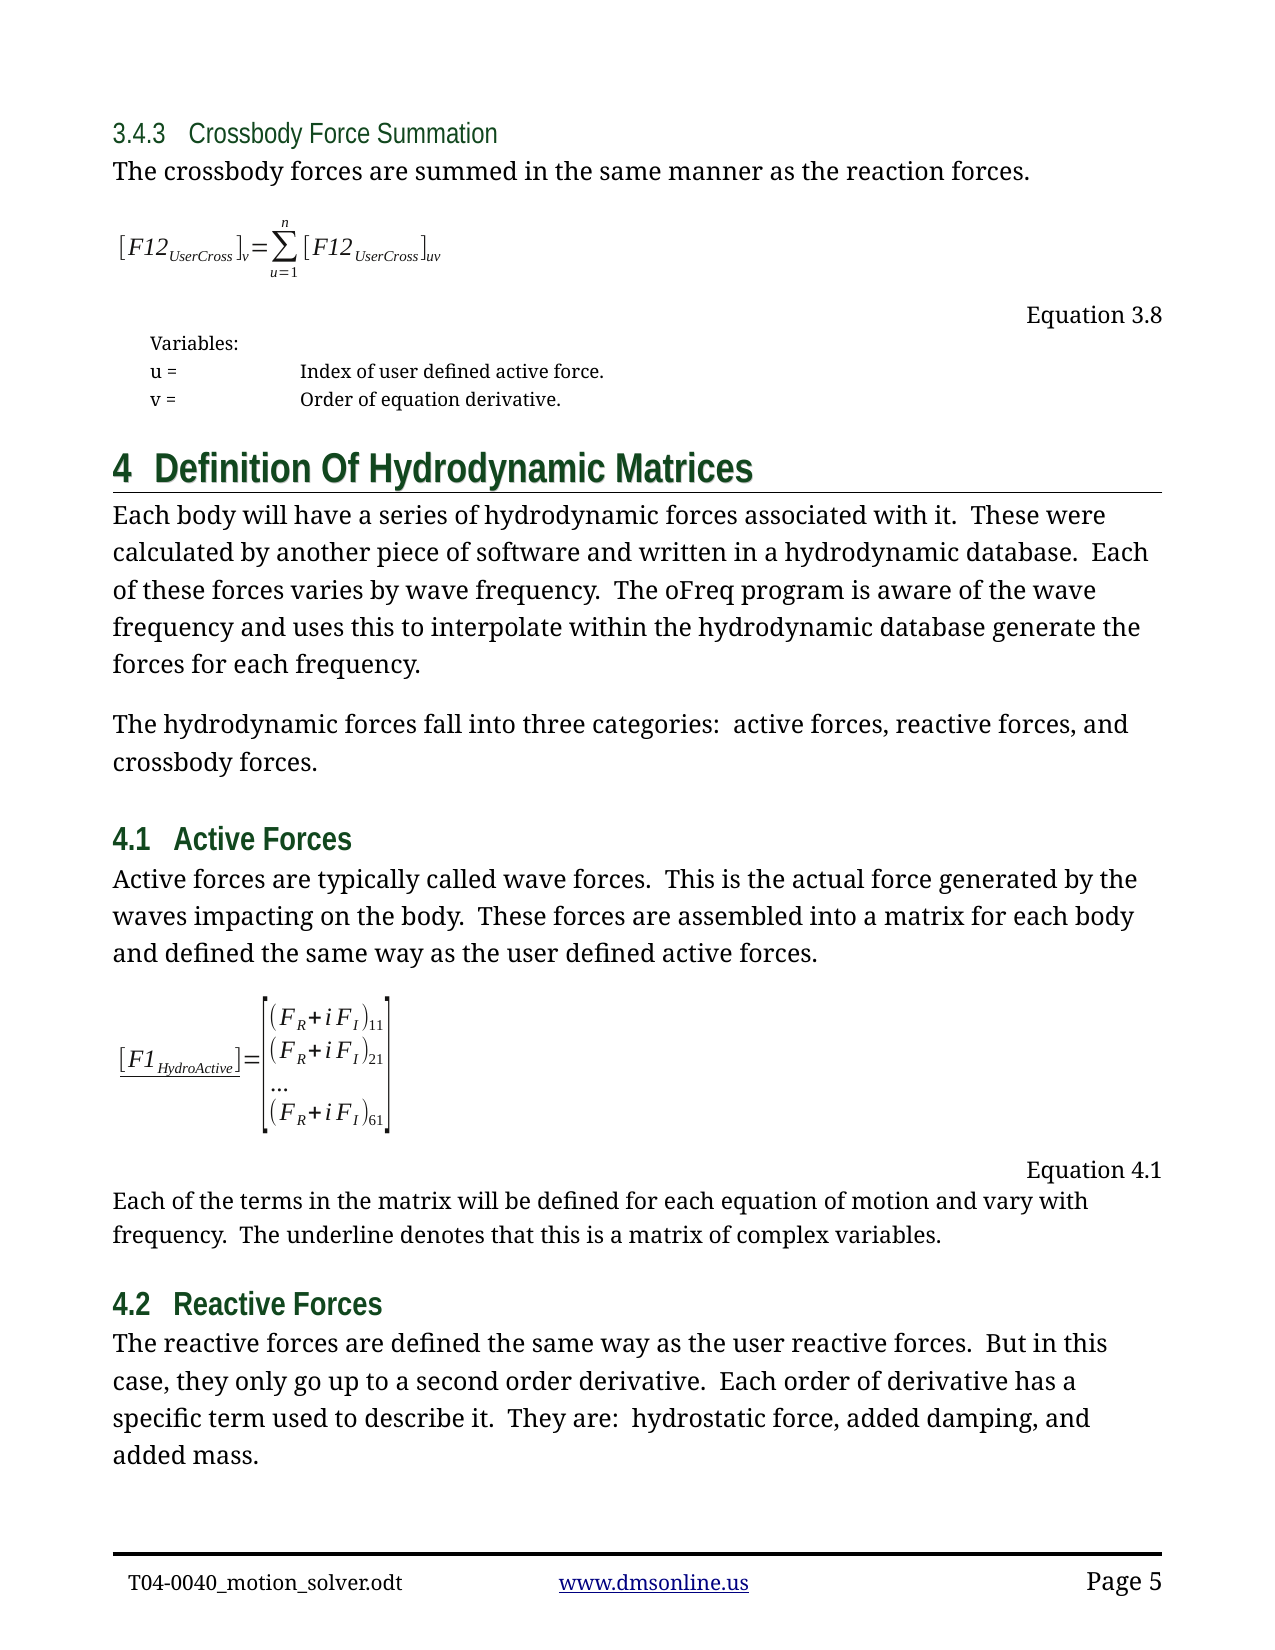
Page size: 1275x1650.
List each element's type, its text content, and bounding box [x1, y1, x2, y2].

subtitle Active Forces [112, 819, 1162, 857]
subtitle Reactive Forces [112, 1284, 1162, 1322]
text Equation 4.1 [112, 1154, 1162, 1185]
text Equation 3.8 [112, 299, 1162, 330]
text The hydrodynamic forces fall into three categories: active forces, reactive forces, and crossbody forces. [112, 707, 1162, 778]
text Variables: [150, 330, 1162, 355]
text Each of the terms in the matrix will be defined for each equation of motion and vary with frequency. The underline denotes that this is a matrix of complex variables. [112, 1185, 1162, 1251]
subtitle Definition of Hydrodynamic Matrices [112, 444, 1162, 493]
subtitle crossbody Force Summation [112, 117, 1162, 150]
text Each body will have a series of hydrodynamic forces associated with it. These were calculated by another piece of software and written in a hydrodynamic database. Each of these forces varies by wave frequency. The oFreq program is aware of the wave frequency and uses this to interpolate within the hydrodynamic database generate the forces for each frequency. [112, 497, 1162, 681]
text Active forces are typically called wave forces. This is the actual force generated by the waves impacting on the body. These forces are assembled into a matrix for each body and defined the same way as the user defined active forces. [112, 861, 1162, 970]
text v = Order of equation derivative. [150, 386, 1162, 411]
text u = Index of user defined active force. [150, 358, 1162, 383]
text The reactive forces are defined the same way as the user reactive forces. But in this case, they only go up to a second order derivative. Each order of derivative has a specific term used to describe it. They are: hydrostatic force, added damping, and added mass. [112, 1326, 1162, 1472]
text The crossbody forces are summed in the same manner as the reaction forces. [112, 153, 1162, 187]
